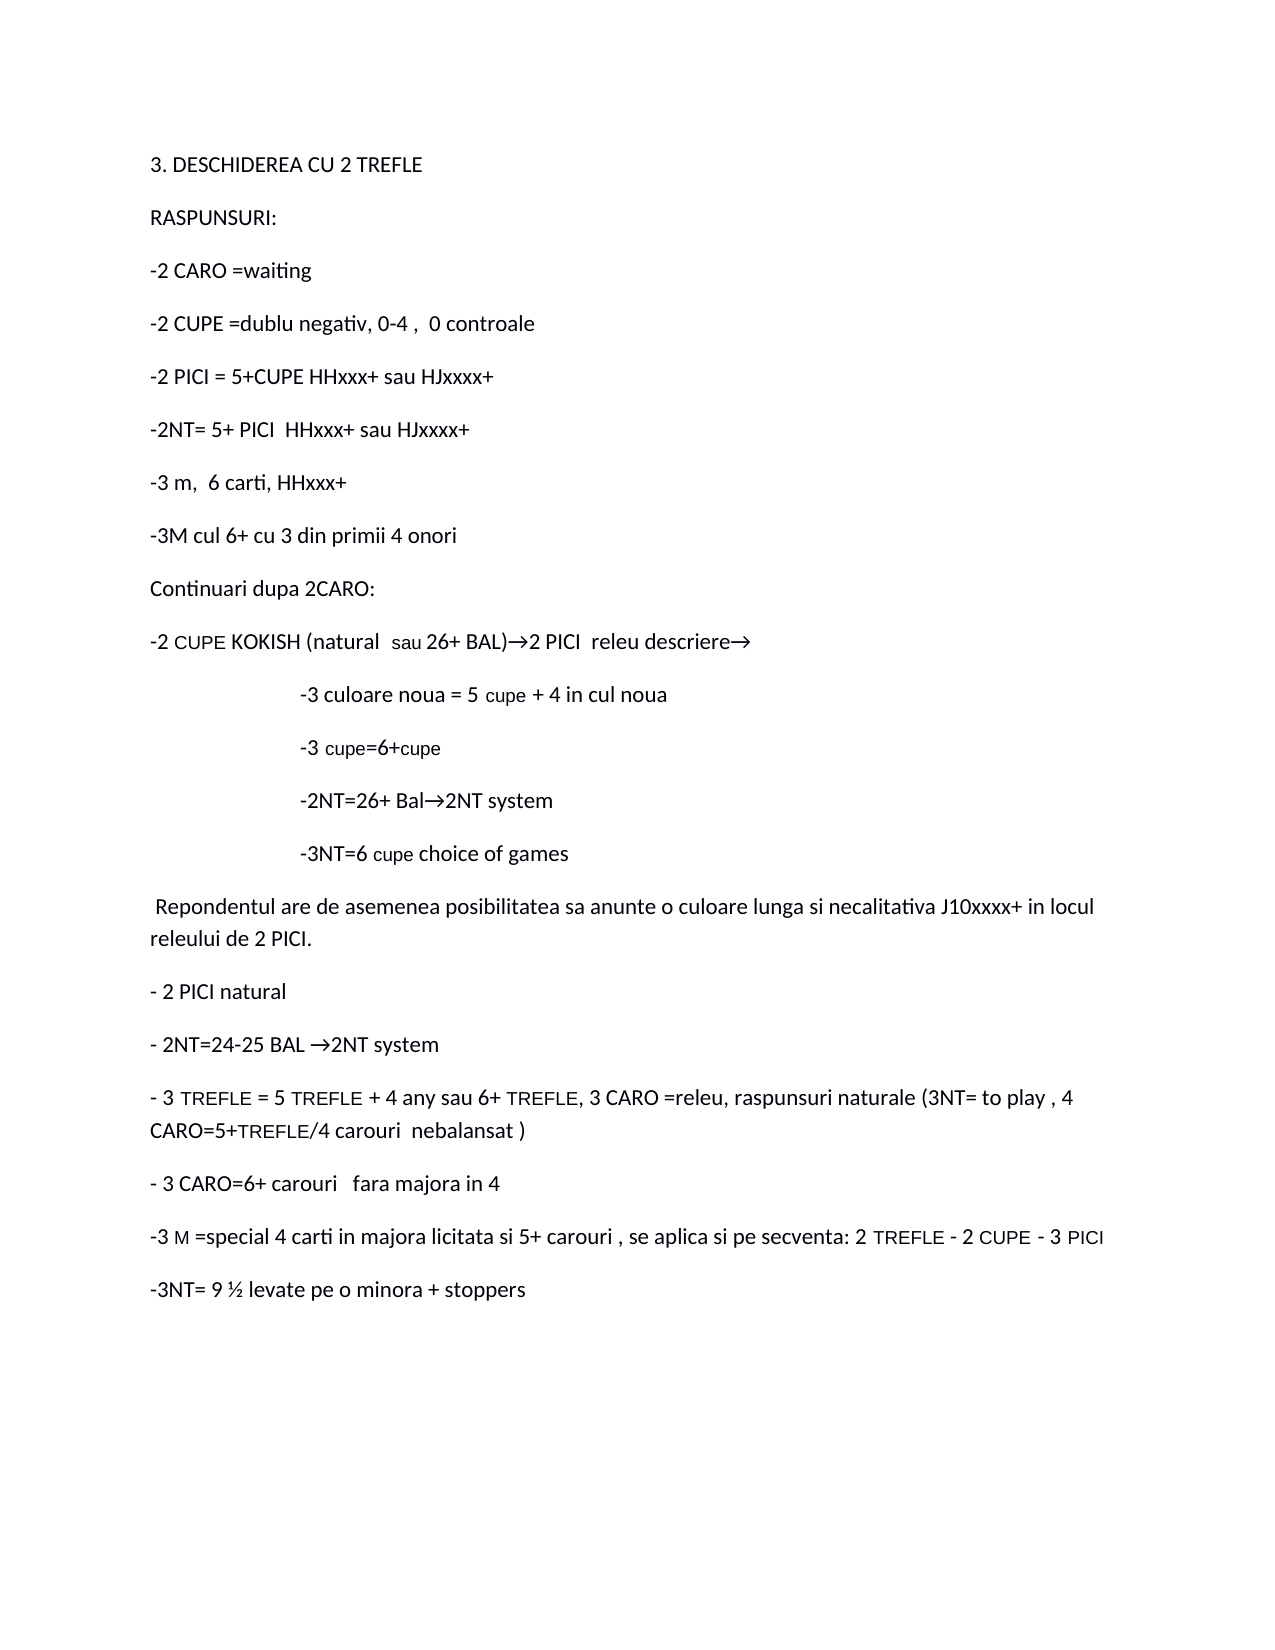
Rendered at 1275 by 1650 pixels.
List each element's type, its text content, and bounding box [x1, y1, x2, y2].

text Repondentul are de asemenea posibilitatea sa anunte o culoare lunga si necalitativa J10xxxx+ in locul releului de 2 PICI. [150, 892, 1125, 952]
text -2 CUPE =dublu negativ, 0-4 , 0 controale [150, 309, 1125, 337]
text -3NT=6 cupe choice of games [150, 839, 1125, 867]
text -3 culoare noua = 5 cupe + 4 in cul noua [150, 680, 1125, 708]
text -2 CUPE KOKISH (natural sau 26+ BAL)→2 PICI releu descriere→ [150, 627, 1125, 655]
text - 2NT=24-25 BAL →2NT system [150, 1031, 1125, 1058]
text -3 M =special 4 carti in majora licitata si 5+ carouri , se aplica si pe secventa: 2 TREFLE - 2 CUPE - 3 PICI [150, 1222, 1125, 1250]
text -2NT=26+ Bal→2NT system [150, 786, 1125, 814]
text 3. DESCHIDEREA CU 2 TREFLE [150, 150, 1125, 178]
text - 3 TREFLE = 5 TREFLE + 4 any sau 6+ TREFLE, 3 CARO =releu, raspunsuri naturale (3NT= to play , 4 CARO=5+TREFLE/4 carouri nebalansat ) [150, 1083, 1125, 1144]
text - 2 PICI natural [150, 977, 1125, 1006]
text -2 PICI = 5+CUPE HHxxx+ sau HJxxxx+ [150, 362, 1125, 390]
text - 3 CARO=6+ carouri fara majora in 4 [150, 1169, 1125, 1197]
text -3 cupe=6+cupe [150, 733, 1125, 761]
text -2NT= 5+ PICI HHxxx+ sau HJxxxx+ [150, 415, 1125, 443]
text RASPUNSURI: [150, 203, 1125, 231]
text -3 m, 6 carti, HHxxx+ [150, 468, 1125, 496]
text -2 CARO =waiting [150, 256, 1125, 284]
text -3NT= 9 ½ levate pe o minora + stoppers [150, 1275, 1125, 1303]
text -3M cul 6+ cu 3 din primii 4 onori [150, 521, 1125, 549]
text Continuari dupa 2CARO: [150, 574, 1125, 602]
